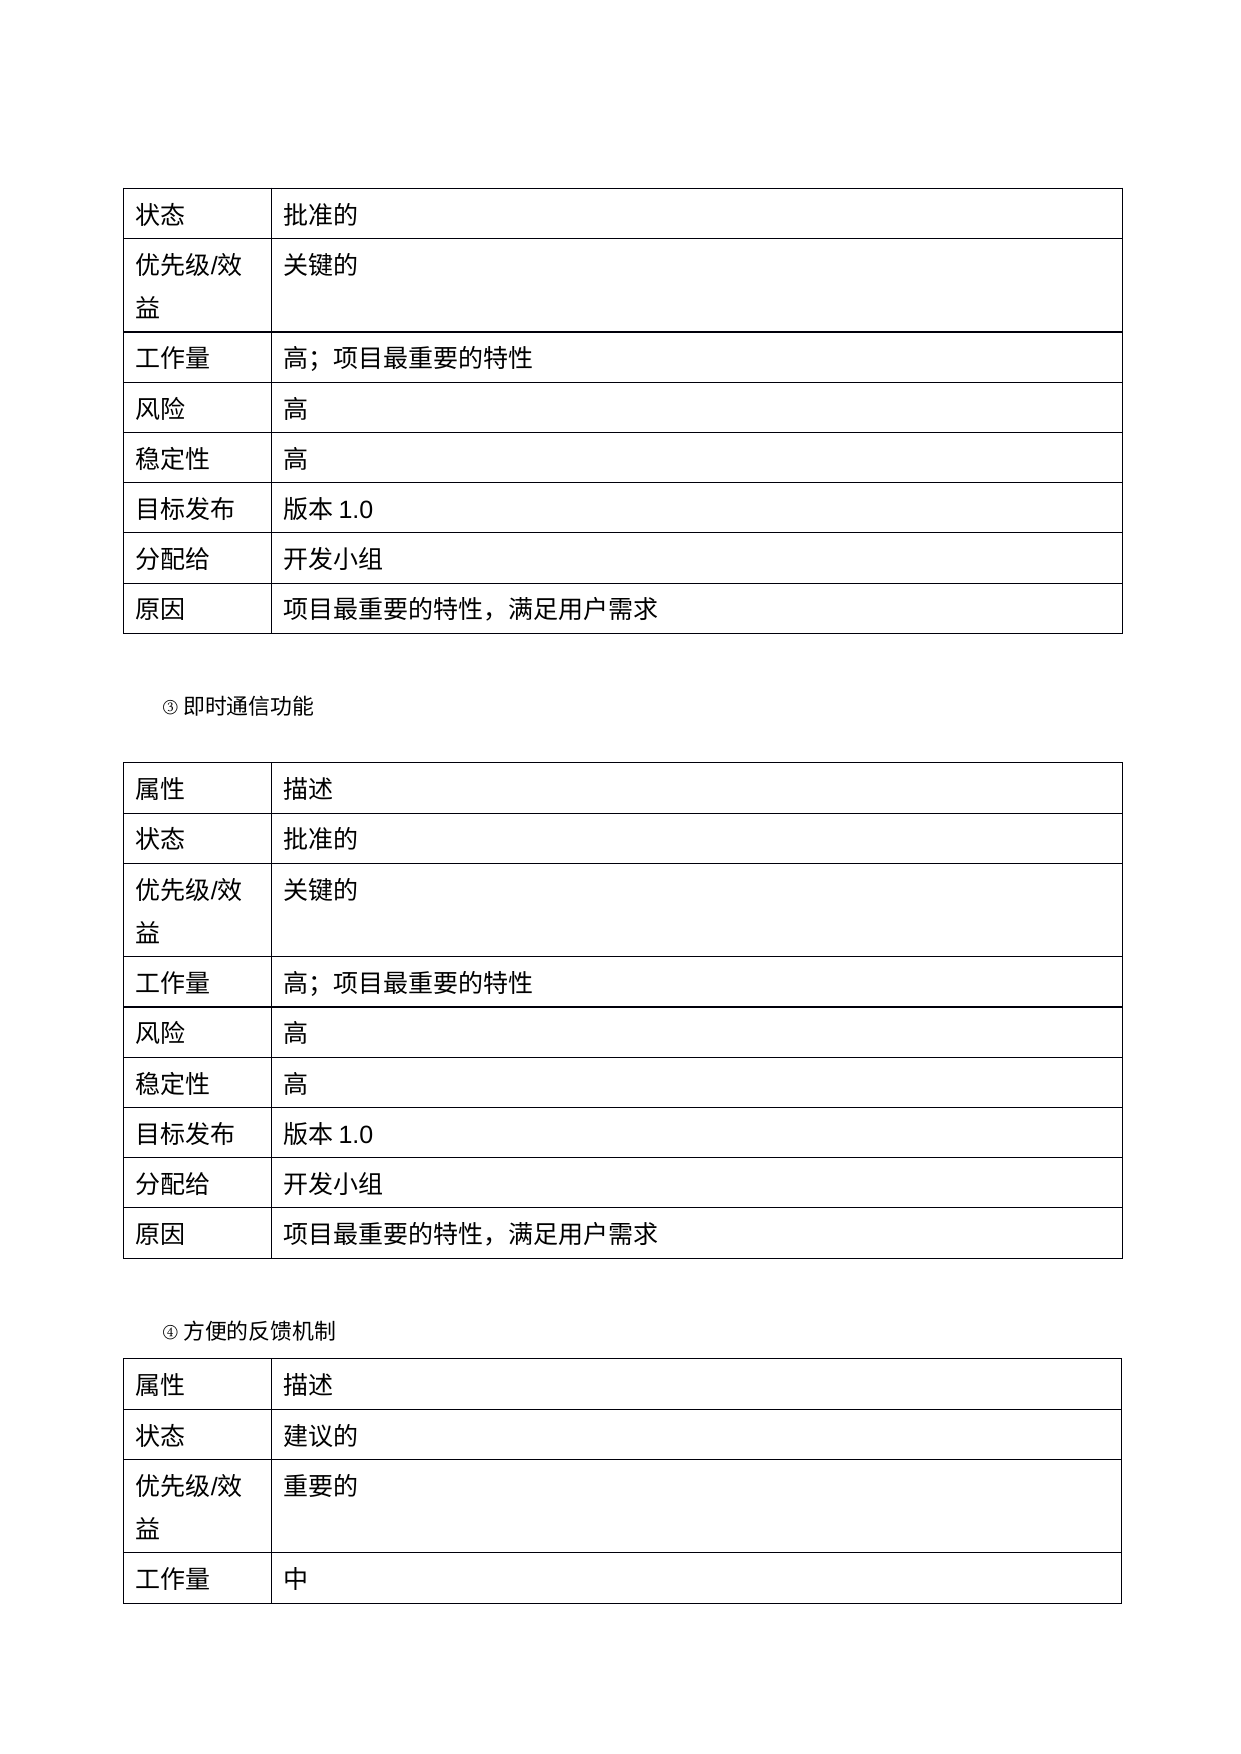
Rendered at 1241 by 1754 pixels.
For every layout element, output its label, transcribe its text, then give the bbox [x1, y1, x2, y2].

table_header 描述 [272, 1359, 1121, 1408]
table_cell 稳定性 [124, 1058, 271, 1107]
table_cell 中 [272, 1553, 1121, 1602]
table_cell 分配给 [124, 1158, 271, 1207]
table_cell 关键的 [272, 239, 1122, 331]
table_cell 版本1.0 [272, 1108, 1122, 1157]
table_cell 重要的 [272, 1460, 1121, 1552]
table_cell 高 [272, 433, 1122, 482]
table_cell 状态 [124, 1410, 271, 1459]
table_cell 高 [272, 1008, 1122, 1057]
text ④方便的反馈机制 [118, 1314, 1122, 1345]
table_cell 优先级/效益 [124, 864, 271, 956]
table_cell 目标发布 [124, 483, 271, 532]
table_header 属性 [124, 763, 271, 812]
table_cell 项目最重要的特性，满足用户需求 [272, 1208, 1122, 1257]
table_cell 开发小组 [272, 533, 1122, 582]
table_cell 目标发布 [124, 1108, 271, 1157]
table_cell 稳定性 [124, 433, 271, 482]
table_cell 状态 [124, 814, 271, 863]
table_cell 高；项目最重要的特性 [272, 957, 1122, 1006]
text ③即时通信功能 [118, 689, 1122, 721]
table_cell 版本1.0 [272, 483, 1122, 532]
table_cell 批准的 [272, 814, 1122, 863]
table_cell 批准的 [272, 189, 1122, 238]
table_cell 原因 [124, 1208, 271, 1257]
table_cell 分配给 [124, 533, 271, 582]
table_cell 原因 [124, 584, 271, 633]
table_cell 高；项目最重要的特性 [272, 333, 1122, 382]
table_cell 开发小组 [272, 1158, 1122, 1207]
table_cell 工作量 [124, 1553, 271, 1602]
table_cell 关键的 [272, 864, 1122, 956]
table_cell 风险 [124, 383, 271, 432]
table_cell 建议的 [272, 1410, 1121, 1459]
table_cell 工作量 [124, 333, 271, 382]
table_cell 优先级/效益 [124, 239, 271, 331]
table_cell 工作量 [124, 957, 271, 1006]
table_cell 风险 [124, 1008, 271, 1057]
table_header 描述 [272, 763, 1122, 812]
table_cell 状态 [124, 189, 271, 238]
table_header 属性 [124, 1359, 271, 1408]
table_cell 高 [272, 383, 1122, 432]
table_cell 项目最重要的特性，满足用户需求 [272, 584, 1122, 633]
table_cell 高 [272, 1058, 1122, 1107]
table_cell 优先级/效益 [124, 1460, 271, 1552]
